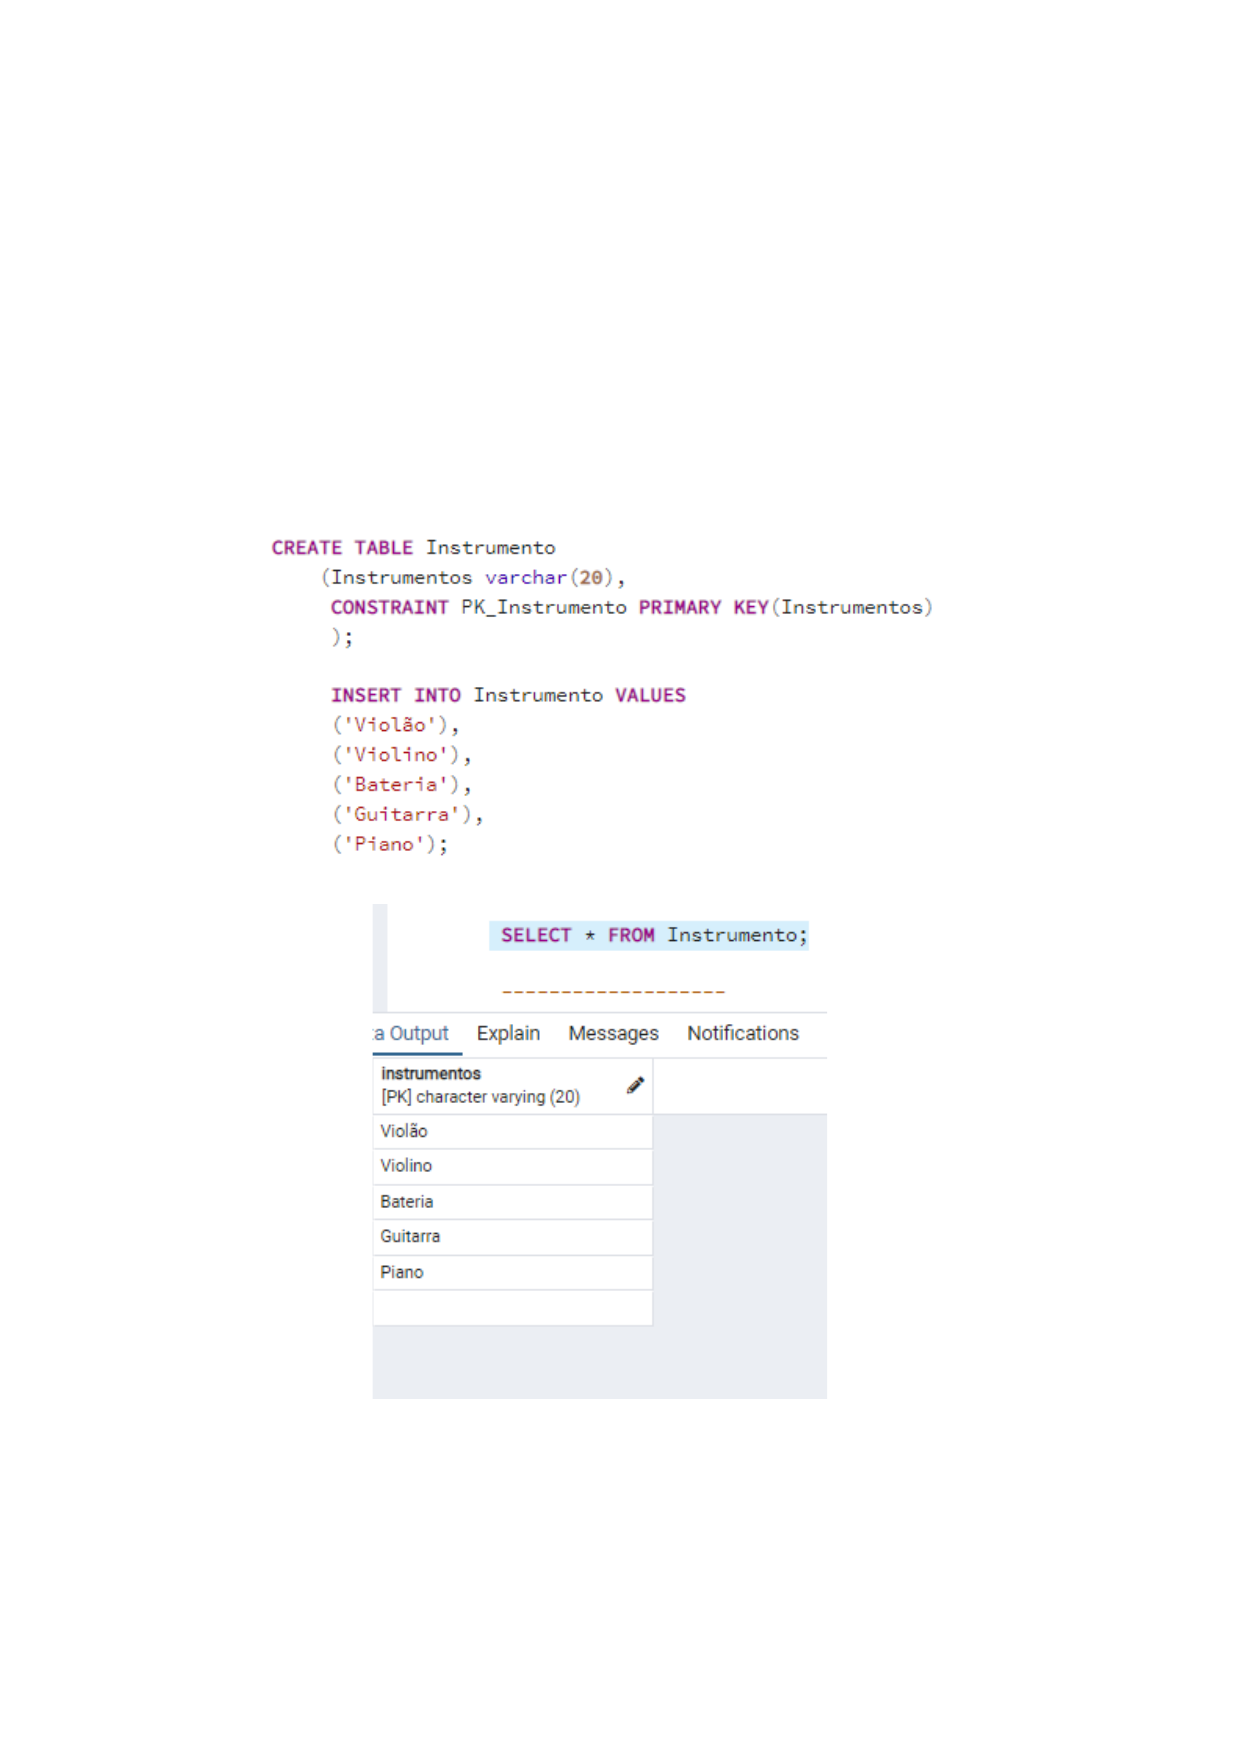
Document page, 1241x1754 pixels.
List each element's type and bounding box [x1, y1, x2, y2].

picture [242, 527, 960, 865]
picture [372, 904, 828, 1399]
